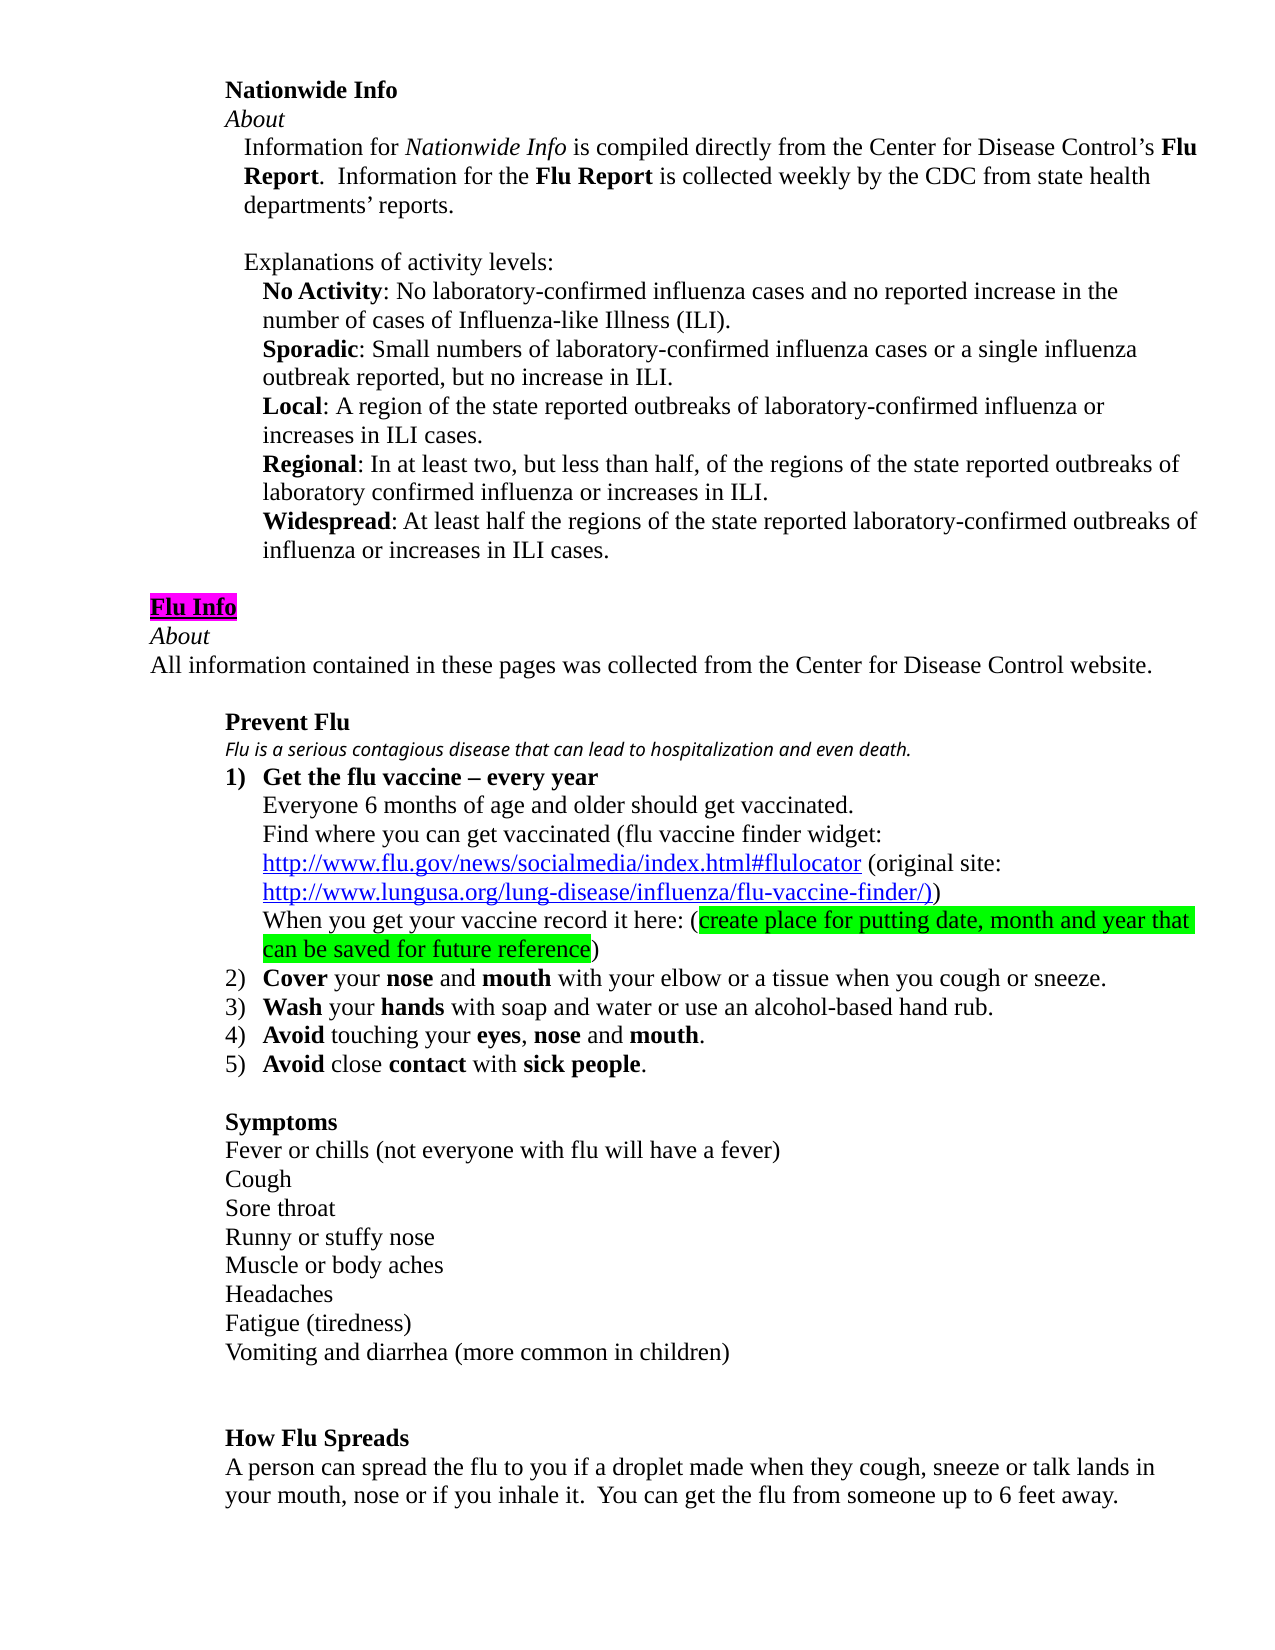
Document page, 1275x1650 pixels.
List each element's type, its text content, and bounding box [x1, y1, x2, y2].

text Flu Info [150, 592, 1200, 621]
text A person can spread the flu to you if a droplet made when they cough, sneeze or talk lands in your mouth, nose or if you inhale it. You can get the flu from someone up to 6 feet away. [225, 1452, 1200, 1509]
text Vomiting and diarrhea (more common in children) [225, 1337, 1200, 1366]
text Sporadic: Small numbers of laboratory-confirmed influenza cases or a single influenza outbreak reported, but no increase in ILI. [262, 334, 1200, 391]
text All information contained in these pages was collected from the Center for Disease Control website. [150, 650, 1200, 679]
text Information for Nationwide Info is compiled directly from the Center for Disease Control’s Flu Report. Information for the Flu Report is collected weekly by the CDC from state health departments’ reports. [244, 132, 1200, 219]
text How Flu Spreads [225, 1423, 1200, 1452]
text About [225, 104, 1200, 132]
text Symptoms [225, 1107, 1200, 1136]
text Widespread: At least half the regions of the state reported laboratory-confirmed outbreaks of influenza or increases in ILI cases. [262, 506, 1200, 564]
text When you get your vaccine record it here: (create place for putting date, month and year that can be saved for future reference) [262, 906, 1200, 963]
text Everyone 6 months of age and older should get vaccinated. [262, 791, 1200, 819]
list Avoid touching your eyes, nose and mouth. [225, 1021, 1200, 1049]
text Flu is a serious contagious disease that can lead to hospitalization and even death. [225, 736, 1200, 762]
text Muscle or body aches [225, 1251, 1200, 1279]
text Fatigue (tiredness) [225, 1308, 1200, 1337]
list Avoid close contact with sick people. [225, 1049, 1200, 1078]
text Nationwide Info [225, 75, 1200, 104]
text Local: A region of the state reported outbreaks of laboratory-confirmed influenza or increases in ILI cases. [262, 391, 1200, 449]
text About [150, 621, 1200, 650]
text Prevent Flu [225, 707, 1200, 736]
list Get the flu vaccine – every year [225, 762, 1200, 791]
text Explanations of activity levels: [244, 247, 1200, 276]
text Sore throat [225, 1193, 1200, 1222]
text Cough [225, 1164, 1200, 1193]
text Runny or stuffy nose [225, 1222, 1200, 1251]
text No Activity: No laboratory-confirmed influenza cases and no reported increase in the number of cases of Influenza-like Illness (ILI). [262, 276, 1200, 334]
list Wash your hands with soap and water or use an alcohol-based hand rub. [225, 992, 1200, 1021]
text Fever or chills (not everyone with flu will have a fever) [225, 1136, 1200, 1164]
text Find where you can get vaccinated (flu vaccine finder widget: http://www.flu.gov/news/socialmedia/index.html#flulocator (original site: http://www.lungusa.org/lung-disease/influenza/flu-vaccine-finder/)) [262, 819, 1200, 906]
text Regional: In at least two, but less than half, of the regions of the state reported outbreaks of laboratory confirmed influenza or increases in ILI. [262, 449, 1200, 506]
text Headaches [225, 1279, 1200, 1308]
list Cover your nose and mouth with your elbow or a tissue when you cough or sneeze. [225, 963, 1200, 992]
